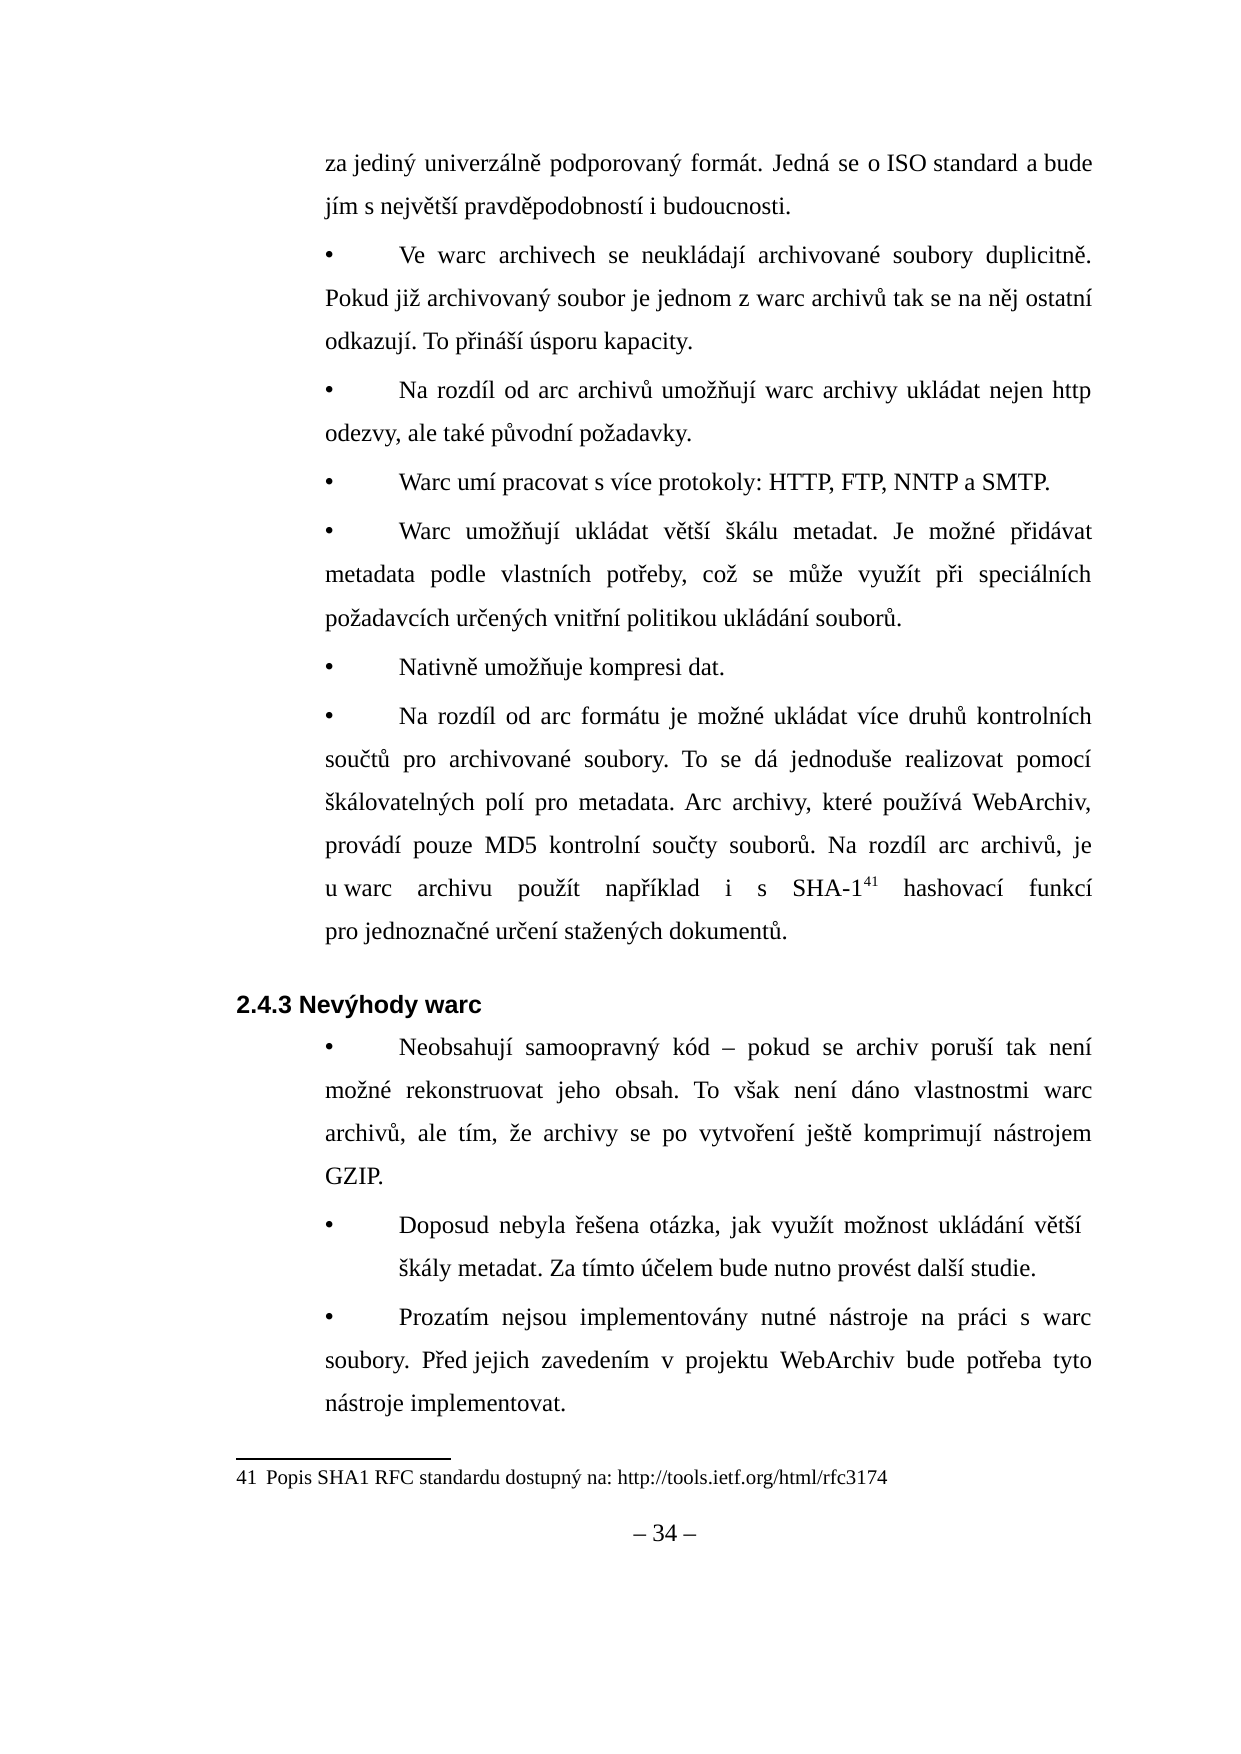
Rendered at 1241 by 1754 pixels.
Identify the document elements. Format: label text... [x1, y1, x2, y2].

list Popis SHA1 RFC standardu dostupný na: http://tools.ietf.org/html/rfc3174 [236, 1465, 1093, 1489]
list Na rozdíl od arc archivů umožňují warc archivy ukládat nejen http odezvy, ale také původní požadavky. [325, 375, 1093, 447]
list za jediný univerzálně podporovaný formát. Jedná se o ISO standard a bude jím s největší pravděpodobností i budoucnosti. [325, 148, 1093, 219]
list Ve warc archivech se neukládají archivované soubory duplicitně. Pokud již archivovaný soubor je jednom z warc archivů tak se na něj ostatní odkazují. To přináší úsporu kapacity. [325, 240, 1093, 355]
list Warc umí pracovat s více protokoly: HTTP, FTP, NNTP a SMTP. [325, 467, 1093, 496]
list Neobsahují samoopravný kód – pokud se archiv poruší tak není možné rekonstruovat jeho obsah. To však není dáno vlastnostmi warc archivů, ale tím, že archivy se po vytvoření ještě komprimují nástrojem GZIP. [325, 1032, 1093, 1190]
list Doposud nebyla řešena otázka, jak využít možnost ukládání větší škály metadat. Za tímto účelem bude nutno provést další studie. [325, 1210, 1093, 1282]
list Prozatím nejsou implementovány nutné nástroje na práci s warc soubory. Před jejich zavedením v projektu WebArchiv bude potřeba tyto nástroje implementovat. [325, 1302, 1093, 1417]
subtitle 2.4.3 Nevýhody warc [236, 990, 1093, 1019]
list Warc umožňují ukládat větší škálu metadat. Je možné přidávat metadata podle vlastních potřeby, což se může využít při speciálních požadavcích určených vnitřní politikou ukládání souborů. [325, 516, 1093, 631]
list Na rozdíl od arc formátu je možné ukládat více druhů kontrolních součtů pro archivované soubory. To se dá jednoduše realizovat pomocí škálovatelných polí pro metadata. Arc archivy, které používá WebArchiv, provádí pouze MD5 kontrolní součty souborů. Na rozdíl arc archivů, je u warc archivu použít například i s SHA-1 hashovací funkcí pro jednoznačné určení stažených dokumentů. [325, 701, 1093, 945]
list Nativně umožňuje kompresi dat. [325, 652, 1093, 680]
